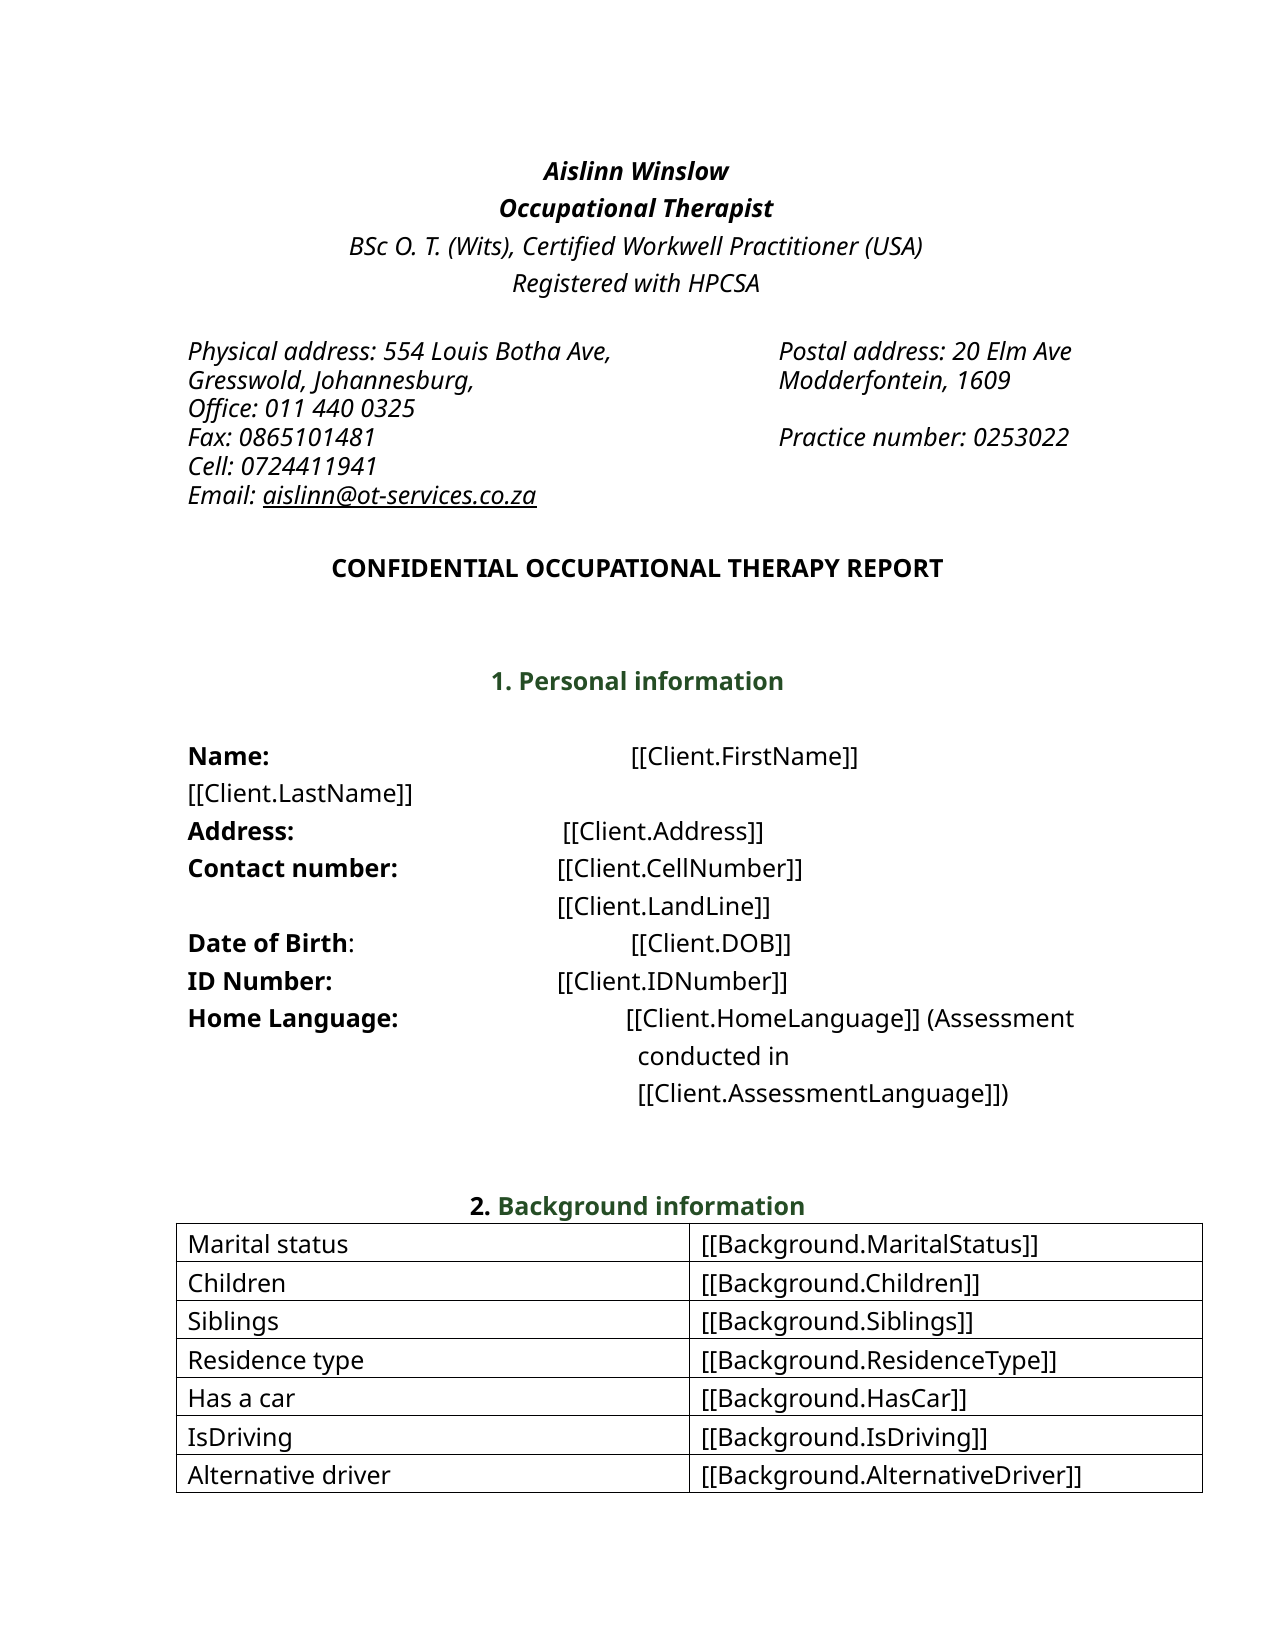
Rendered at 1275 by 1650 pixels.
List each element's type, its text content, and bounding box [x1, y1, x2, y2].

text Fax: 0865101481 Practice number: 0253022 [187, 424, 1087, 452]
text BSc O. T. (Wits), Certified Workwell Practitioner (USA) [187, 225, 1087, 262]
table_cell [[Background.Children]] [690, 1262, 1202, 1299]
table_cell Siblings [177, 1301, 689, 1338]
text Physical address: 554 Louis Botha Ave, Postal address: 20 Elm Ave [187, 337, 1087, 366]
text Gresswold, Johannesburg, Modderfontein, 1609 [187, 366, 1087, 395]
text Date of Birth: [[Client.DOB]] [187, 922, 1087, 960]
text Cell: 0724411941 [187, 452, 1087, 481]
table_cell IsDriving [177, 1416, 689, 1454]
text 1. Personal information [187, 660, 1087, 697]
table_cell Residence type [177, 1339, 689, 1377]
table_cell [[Background.HasCar]] [690, 1378, 1202, 1415]
table_cell [[Background.ResidenceType]] [690, 1339, 1202, 1377]
text Contact number: [[Client.CellNumber]] [187, 847, 1087, 885]
text ID Number: [[Client.IDNumber]] [187, 960, 1087, 997]
table_header [[Background.MaritalStatus]] [690, 1224, 1202, 1261]
text Email: aislinn@ot-services.co.za [187, 481, 1087, 510]
table_cell [[Background.IsDriving]] [690, 1416, 1202, 1454]
text CONFIDENTIAL OCCUPATIONAL THERAPY REPORT [187, 547, 1087, 585]
text Occupational Therapist [187, 187, 1087, 225]
table_cell Children [177, 1262, 689, 1299]
table_cell Alternative driver [177, 1455, 689, 1492]
text Aislinn Winslow [187, 150, 1087, 187]
text Address: [[Client.Address]] [187, 810, 1087, 847]
text Registered with HPCSA [187, 262, 1087, 300]
text Office: 011 440 0325 [187, 395, 1087, 424]
text 2. Background information [187, 1185, 1087, 1222]
table_cell Has a car [177, 1378, 689, 1415]
table_header Marital status [177, 1224, 689, 1261]
text [[Client.LandLine]] [187, 885, 1087, 922]
table_cell [[Background.AlternativeDriver]] [690, 1455, 1202, 1492]
text Home Language: [[Client.HomeLanguage]] (Assessment conducted in [[Client.AssessmentLanguage]]) [187, 997, 1087, 1110]
text Name: [[Client.FirstName]] [[Client.LastName]] [187, 735, 1087, 810]
table_cell [[Background.Siblings]] [690, 1301, 1202, 1338]
